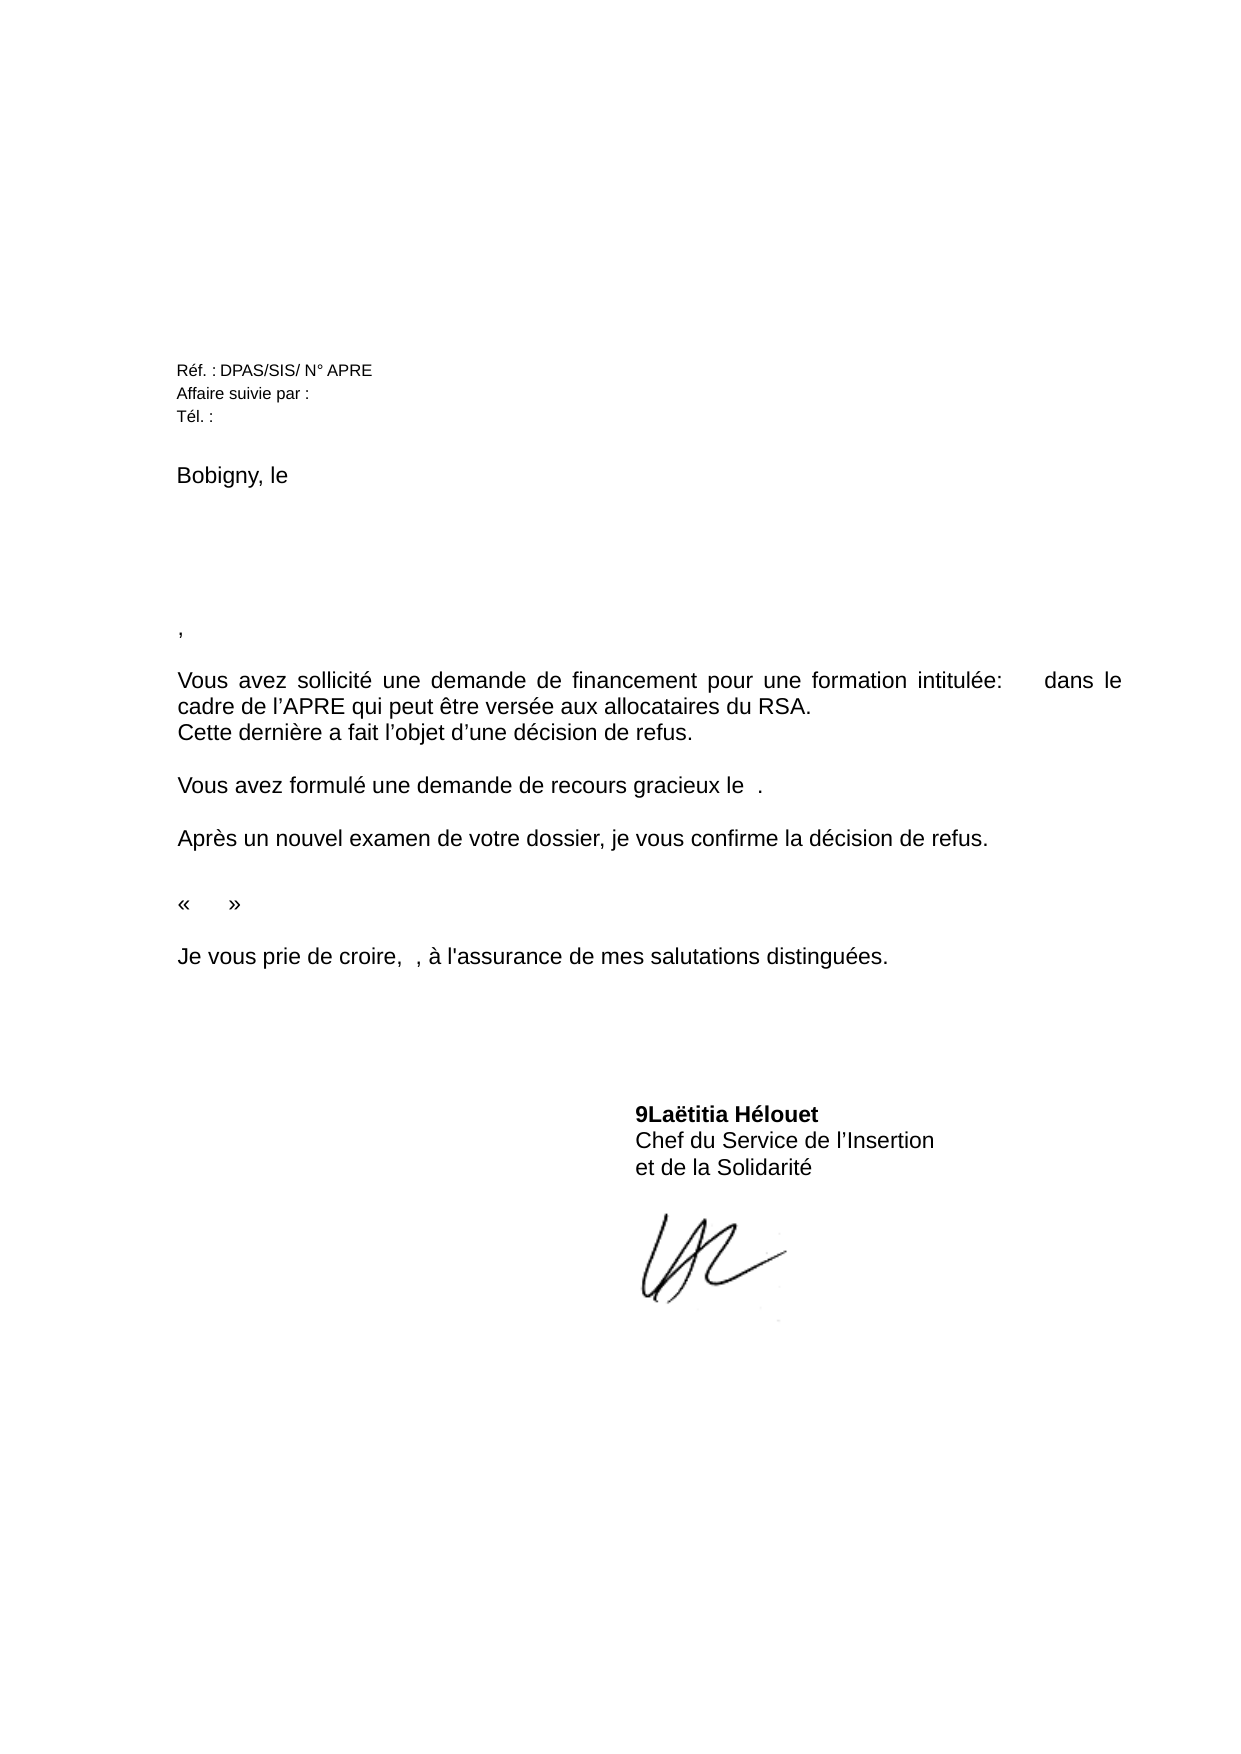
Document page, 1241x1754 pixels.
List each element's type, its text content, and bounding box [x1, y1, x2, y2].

table_cell Bobigny, le [176, 462, 1123, 489]
table_cell [176, 341, 620, 358]
text « » [177, 890, 1122, 916]
table_cell [176, 450, 1123, 462]
table_cell [650, 341, 1123, 449]
table_cell [176, 324, 1123, 341]
table_cell [220, 404, 620, 427]
table_header [176, 240, 620, 323]
text Chef du Service de l’Insertion [546, 1127, 1122, 1153]
text Après un nouvel examen de votre dossier, je vous confirme la décision de refus. [177, 825, 1122, 851]
table_cell Réf. : [176, 358, 220, 381]
table_cell DPAS/SIS/ N° APRE [220, 358, 620, 381]
text , [177, 614, 1122, 640]
text et de la Solidarité [546, 1153, 1122, 1180]
table_cell Tél. : [176, 404, 220, 427]
text 9Laëtitia Hélouet [546, 1101, 1122, 1127]
table_cell [316, 381, 620, 404]
table_header [620, 240, 1123, 323]
text Cette dernière a fait l’objet d’une décision de refus. [177, 719, 1122, 746]
text Je vous prie de croire, , à l'assurance de mes salutations distinguées. [177, 943, 1122, 969]
table_cell Affaire suivie par : [176, 381, 316, 404]
table_cell [620, 341, 650, 449]
text Vous avez formulé une demande de recours gracieux le . [177, 772, 1122, 798]
table_cell [176, 489, 1123, 535]
table_cell [176, 427, 620, 449]
text Vous avez sollicité une demande de financement pour une formation intitulée: dans le cadre de l’APRE qui peut être versée aux allocataires du RSA. [177, 667, 1122, 719]
